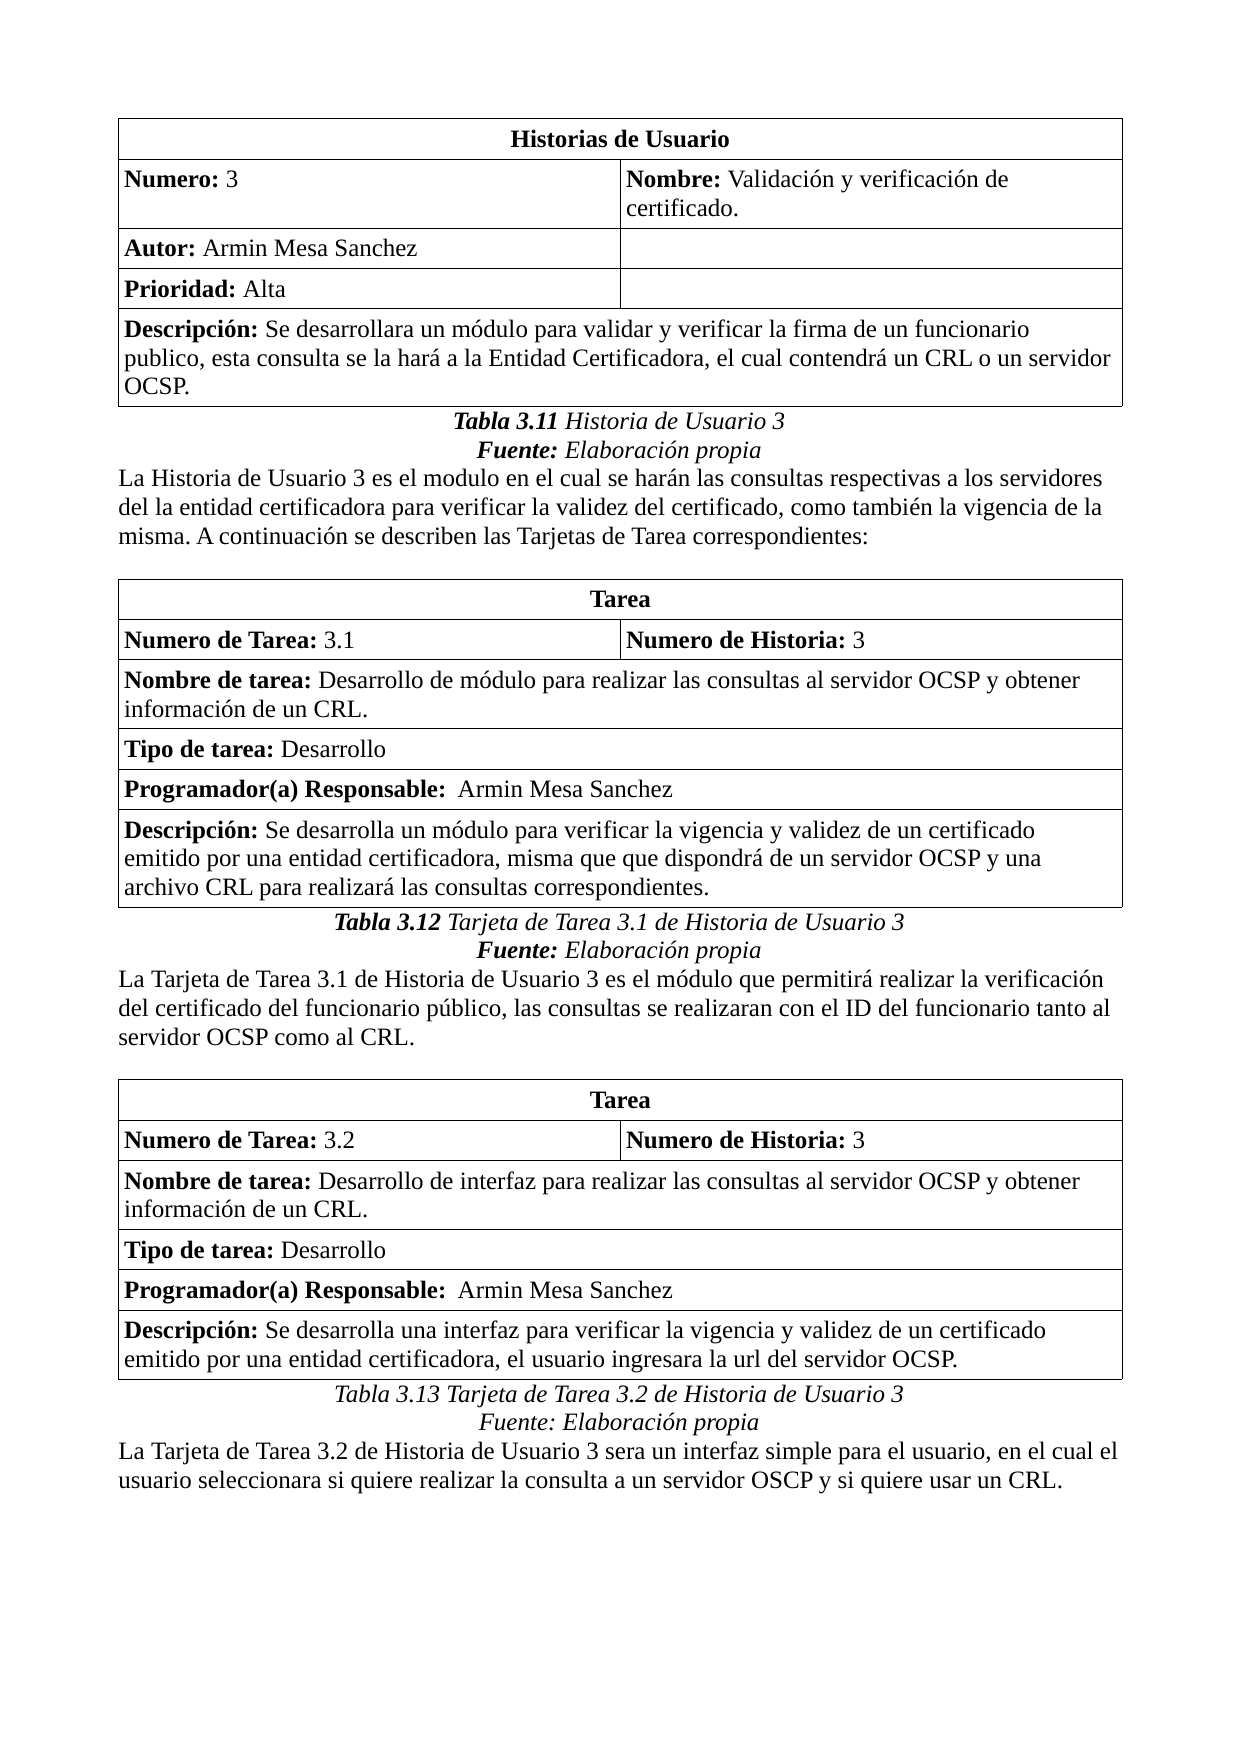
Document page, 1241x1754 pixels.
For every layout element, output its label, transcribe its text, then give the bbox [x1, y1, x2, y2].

table_cell [621, 269, 1122, 308]
table_cell Descripción: Se desarrolla una interfaz para verificar la vigencia y validez de un certificado emitido por una entidad certificadora, el usuario ingresara la url del servidor OCSP. [119, 1311, 1122, 1379]
text Fuente: Elaboración propia [118, 1407, 1122, 1436]
text La Tarjeta de Tarea 3.1 de Historia de Usuario 3 es el módulo que permitirá realizar la verificación del certificado del funcionario público, las consultas se realizaran con el ID del funcionario tanto al servidor OCSP como al CRL. [118, 964, 1122, 1051]
table_cell Descripción: Se desarrollara un módulo para validar y verificar la firma de un funcionario publico, esta consulta se la hará a la Entidad Certificadora, el cual contendrá un CRL o un servidor OCSP. [119, 309, 1122, 406]
text La Historia de Usuario 3 es el modulo en el cual se harán las consultas respectivas a los servidores del la entidad certificadora para verificar la validez del certificado, como también la vigencia de la misma. A continuación se describen las Tarjetas de Tarea correspondientes: [118, 463, 1122, 550]
text Tabla 3.13 Tarjeta de Tarea 3.2 de Historia de Usuario 3 [118, 1380, 1122, 1407]
table_cell Numero: 3 [119, 160, 620, 227]
text Fuente: Elaboración propia [118, 435, 1122, 463]
table_cell Nombre de tarea: Desarrollo de interfaz para realizar las consultas al servidor OCSP y obtener información de un CRL. [119, 1161, 1122, 1229]
table_cell Prioridad: Alta [119, 269, 620, 308]
table_cell Numero de Tarea: 3.2 [119, 1121, 620, 1160]
table_cell Programador(a) Responsable: Armin Mesa Sanchez [119, 770, 1122, 809]
table_header Historias de Usuario [119, 119, 1122, 158]
table_cell Descripción: Se desarrolla un módulo para verificar la vigencia y validez de un certificado emitido por una entidad certificadora, misma que que dispondrá de un servidor OCSP y una archivo CRL para realizará las consultas correspondientes. [119, 810, 1122, 907]
table_cell Numero de Tarea: 3.1 [119, 620, 620, 659]
table_cell Numero de Historia: 3 [621, 620, 1122, 659]
table_cell Numero de Historia: 3 [621, 1121, 1122, 1160]
table_header Tarea [119, 1080, 1122, 1119]
table_cell Tipo de tarea: Desarrollo [119, 729, 1122, 768]
table_cell Nombre: Validación y verificación de certificado. [621, 160, 1122, 227]
table_cell Autor: Armin Mesa Sanchez [119, 229, 620, 268]
text Fuente: Elaboración propia [118, 936, 1122, 964]
table_header Tarea [119, 580, 1122, 619]
table_cell [621, 229, 1122, 268]
table_cell Tipo de tarea: Desarrollo [119, 1230, 1122, 1269]
table_cell Nombre de tarea: Desarrollo de módulo para realizar las consultas al servidor OCSP y obtener información de un CRL. [119, 660, 1122, 728]
text Tabla 3.12 Tarjeta de Tarea 3.1 de Historia de Usuario 3 [118, 908, 1122, 936]
text Tabla 3.11 Historia de Usuario 3 [118, 407, 1122, 435]
table_cell Programador(a) Responsable: Armin Mesa Sanchez [119, 1270, 1122, 1309]
text La Tarjeta de Tarea 3.2 de Historia de Usuario 3 sera un interfaz simple para el usuario, en el cual el usuario seleccionara si quiere realizar la consulta a un servidor OSCP y si quiere usar un CRL. [118, 1436, 1122, 1494]
